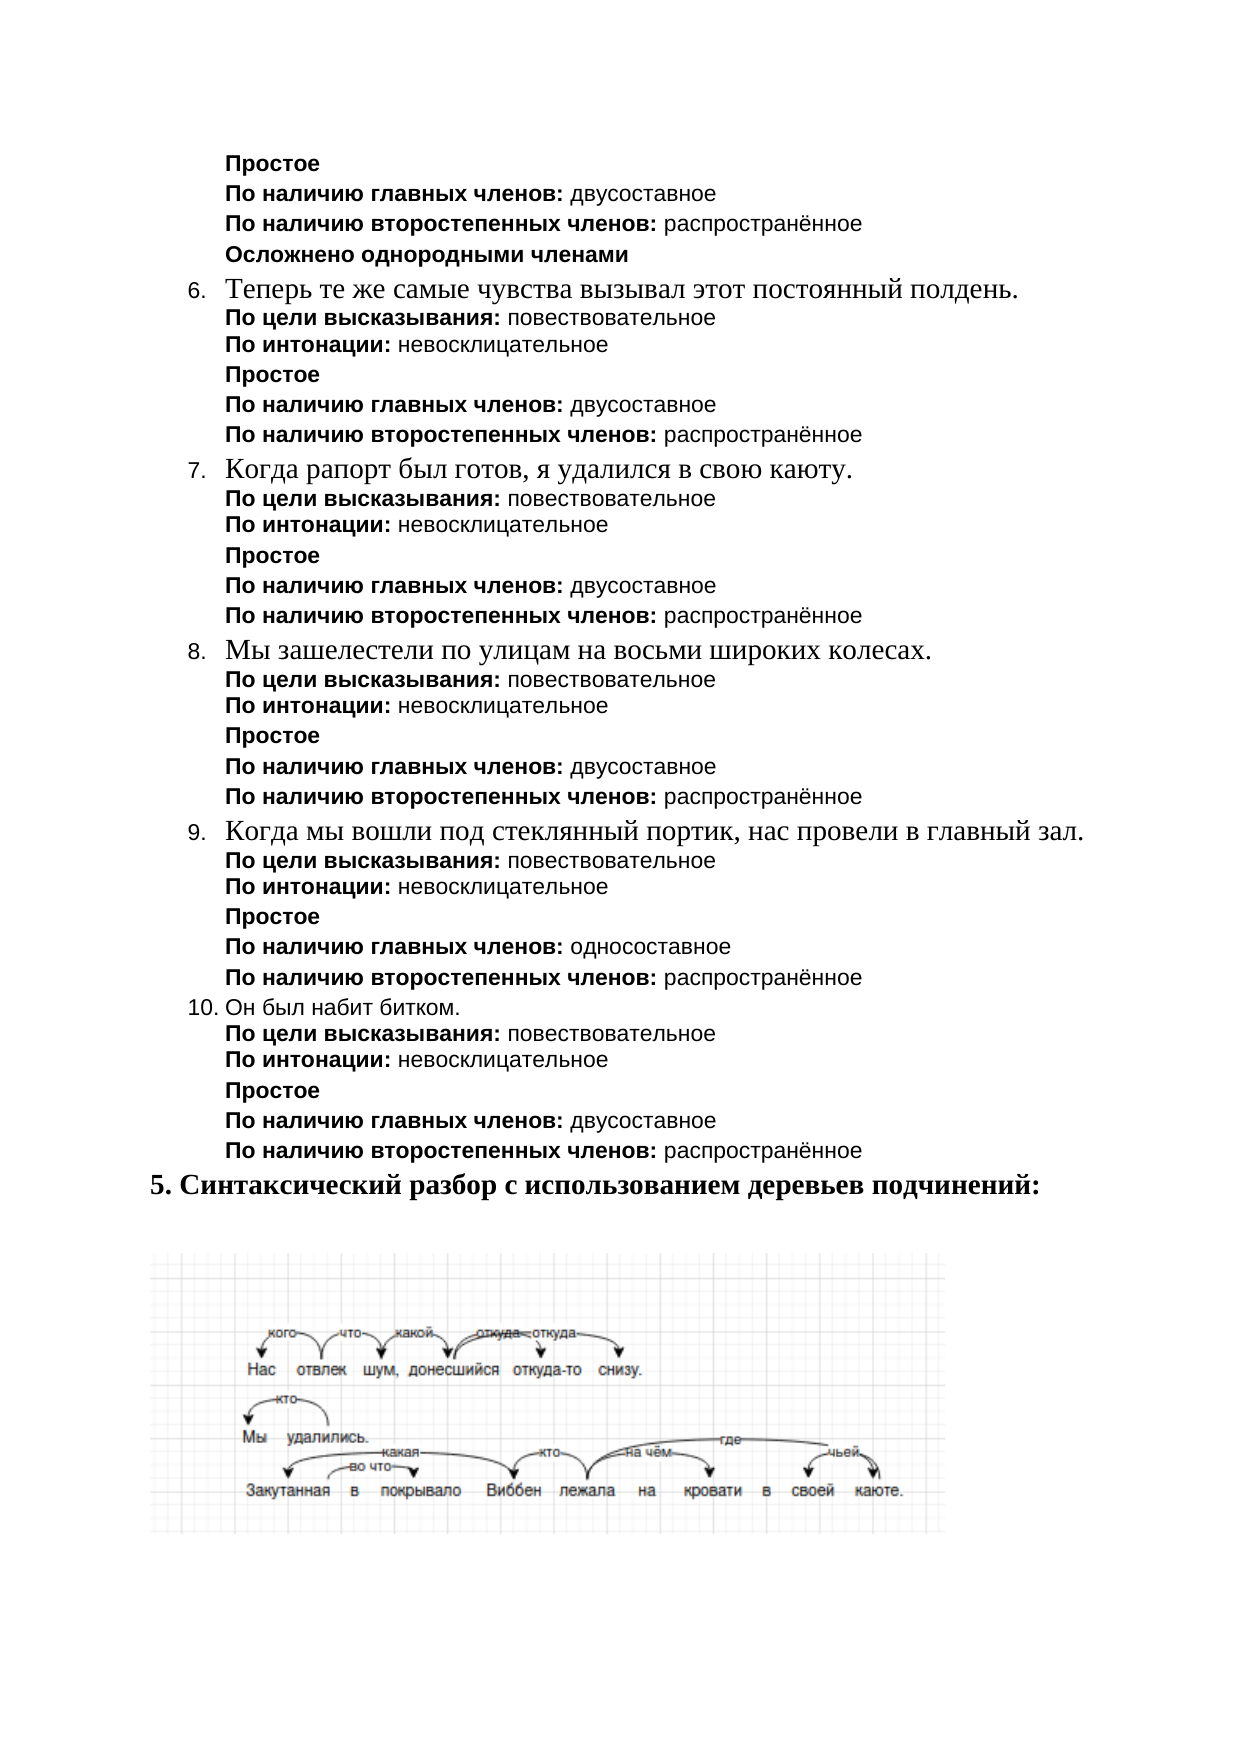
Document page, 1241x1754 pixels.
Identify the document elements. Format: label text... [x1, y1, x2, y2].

picture [150, 1253, 946, 1534]
text По наличию второстепенных членов: распространённое [150, 1137, 1090, 1163]
list Когда мы вошли под стеклянный портик, нас провели в главный зал. По цели высказывания: повествовательное [187, 813, 1090, 873]
text По наличию второстепенных членов: распространённое [150, 210, 1090, 237]
text По наличию главных членов: двусоставное [150, 180, 1090, 207]
text По наличию главных членов: двусоставное [150, 391, 1090, 417]
text Простое [150, 903, 1090, 929]
text По интонации: невосклицательное [150, 1046, 1090, 1073]
text По интонации: невосклицательное [150, 692, 1090, 718]
list Когда рапорт был готов, я удалился в свою каюту. По цели высказывания: повествовательное [187, 452, 1090, 511]
text По интонации: невосклицательное [150, 511, 1090, 538]
text Простое [150, 722, 1090, 749]
text По наличию второстепенных членов: распространённое [150, 602, 1090, 628]
text Простое [150, 150, 1090, 176]
text По наличию второстепенных членов: распространённое [150, 963, 1090, 990]
text Простое [150, 542, 1090, 568]
text По наличию второстепенных членов: распространённое [150, 783, 1090, 809]
text По наличию главных членов: односоставное [150, 933, 1090, 960]
text По наличию главных членов: двусоставное [150, 572, 1090, 598]
text Простое [150, 1077, 1090, 1103]
text По наличию главных членов: двусоставное [150, 1107, 1090, 1133]
text По интонации: невосклицательное [150, 873, 1090, 899]
list Мы зашелестели по улицам на восьми широких колесах. По цели высказывания: повествовательное [187, 632, 1090, 692]
text По наличию главных членов: двусоставное [150, 753, 1090, 779]
text По наличию второстепенных членов: распространённое [150, 421, 1090, 448]
list Он был набит битком. По цели высказывания: повествовательное [187, 994, 1090, 1046]
list Теперь те же самые чувства вызывал этот постоянный полдень. По цели высказывания: повествовательное [187, 271, 1090, 331]
text 5. Синтаксический разбор с использованием деревьев подчинений: [150, 1167, 1090, 1201]
text Осложнено однородными членами [150, 241, 1090, 267]
text Простое [150, 361, 1090, 387]
text По интонации: невосклицательное [150, 331, 1090, 357]
